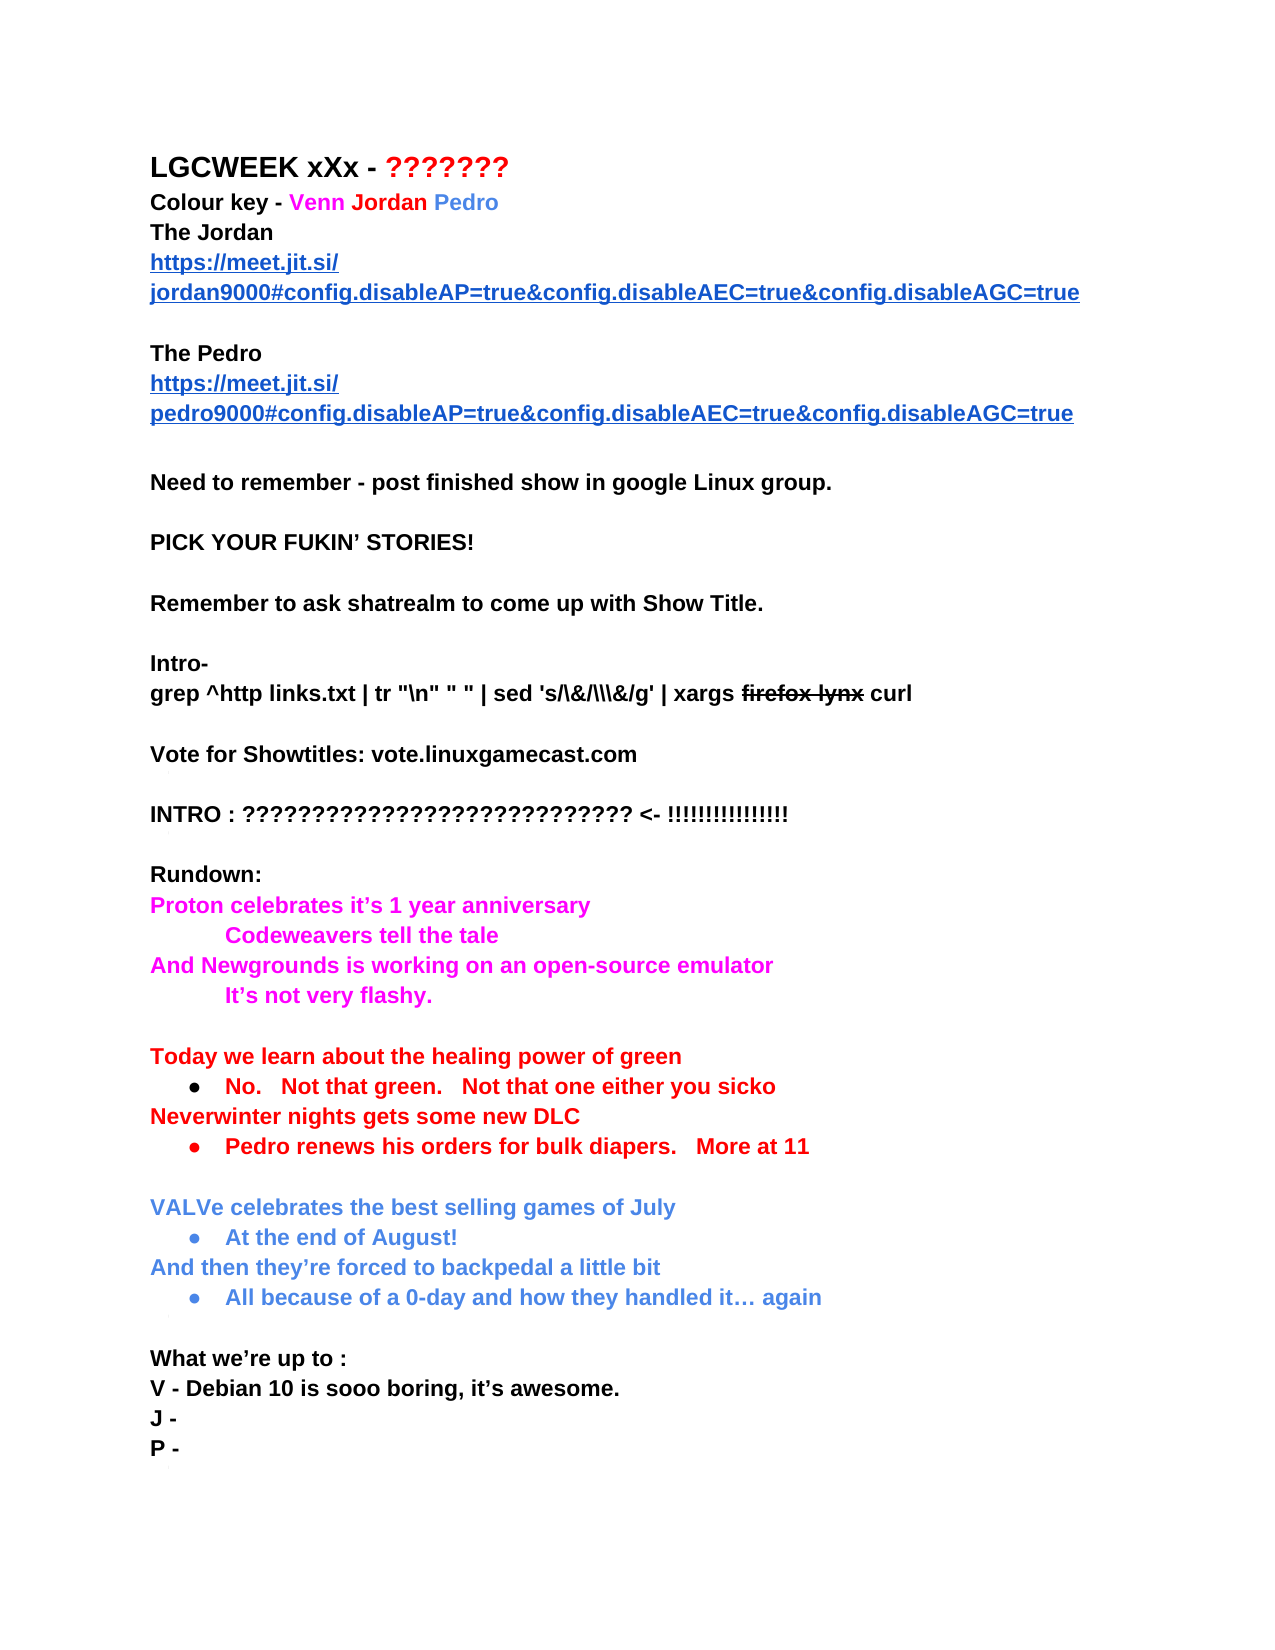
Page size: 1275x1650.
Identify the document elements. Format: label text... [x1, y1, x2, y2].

list Pedro renews his orders for bulk diapers. More at 11 [187, 1133, 1125, 1160]
text VALVe celebrates the best selling games of July [150, 1194, 1125, 1220]
text The Pedro [150, 339, 1125, 366]
text And then they’re forced to backpedal a little bit [150, 1254, 1125, 1281]
list At the end of August! [187, 1224, 1125, 1250]
text Rundown: [150, 861, 1125, 888]
text The Jordan [150, 219, 1125, 245]
text Neverwinter nights gets some new DLC [150, 1103, 1125, 1129]
text https://meet.jit.si/jordan9000#config.disableAP=true&config.disableAEC=true&config.disableAGC=true [150, 249, 1125, 306]
list No. Not that green. Not that one either you sicko [187, 1073, 1125, 1099]
text grep ^http links.txt | tr "\n" " " | sed 's/\&/\\\&/g' | xargs firefox lynx curl [150, 680, 1125, 707]
text https://meet.jit.si/pedro9000#config.disableAP=true&config.disableAEC=true&config.disableAGC=true [150, 370, 1125, 426]
text J - [150, 1405, 1125, 1432]
text LGCWEEK xXx - ??????? [150, 150, 1125, 183]
text V - Debian 10 is sooo boring, it’s awesome. [150, 1375, 1125, 1401]
text Intro- [150, 650, 1125, 676]
text Remember to ask shatrealm to come up with Show Title. [150, 589, 1125, 616]
text Colour key - Venn Jordan Pedro [150, 188, 1125, 215]
text PICK YOUR FUKIN’ STORIES! [150, 529, 1125, 556]
list All because of a 0-day and how they handled it… again [187, 1284, 1125, 1311]
text Need to remember - post finished show in google Linux group. [150, 469, 1125, 495]
text P - [150, 1435, 1125, 1462]
text Today we learn about the healing power of green [150, 1043, 1125, 1069]
text INTRO : ???????????????????????????? <- !!!!!!!!!!!!!!!! [150, 801, 1125, 827]
text What we’re up to : [150, 1345, 1125, 1371]
text Vote for Showtitles: vote.linuxgamecast.com [150, 741, 1125, 767]
text Proton celebrates it’s 1 year anniversary Codeweavers tell the tale And Newgrounds is working on an open-source emulator It’s not very flashy. [150, 892, 1125, 1009]
